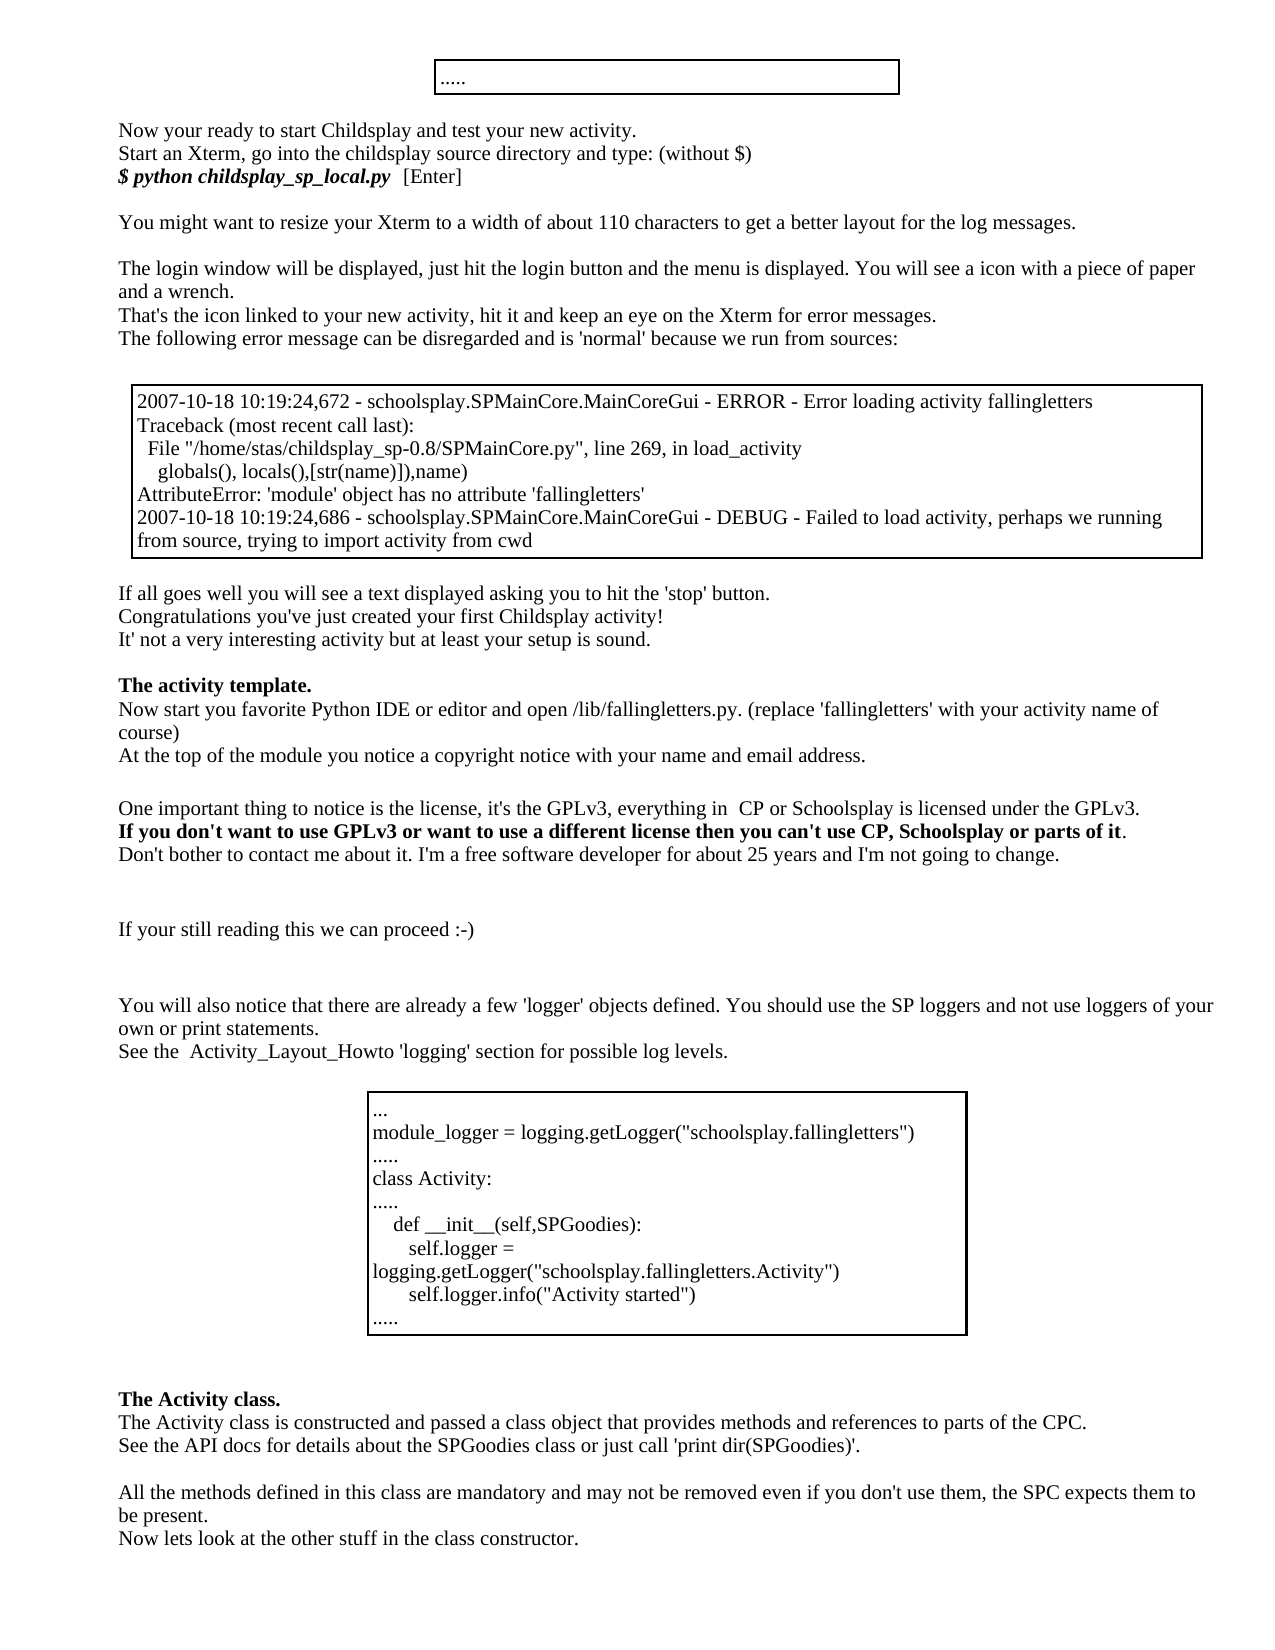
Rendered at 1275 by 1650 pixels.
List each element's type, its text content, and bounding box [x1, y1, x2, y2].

text The Activity class. [118, 1388, 1216, 1411]
text See the API docs for details about the SPGoodies class or just call 'print dir(SPGoodies)'. [118, 1434, 1216, 1457]
text Now your ready to start Childsplay and test your new activity. Start an Xterm, go into the childsplay source directory and type: (without $) $ python childsplay_sp_local.py [Enter] You might want to resize your Xterm to a width of about 110 characters to get a better layout for the log messages. The login window will be displayed, just hit the login button and the menu is displayed. You will see a icon with a piece of paper and a wrench. That's the icon linked to your new activity, hit it and keep an eye on the Xterm for error messages. The following error message can be disregarded and is 'normal' because we run from sources: [118, 95, 1216, 350]
text One important thing to notice is the license, it's the GPLv3, everything in CP or Schoolsplay is licensed under the GPLv3. [118, 796, 1216, 819]
table_header ..... [436, 61, 898, 93]
text If all goes well you will see a text displayed asking you to hit the 'stop' button. Congratulations you've just created your first Childsplay activity! It' not a very interesting activity but at least your setup is sound. The activity template. Now start you favorite Python IDE or editor and open /lib/fallingletters.py. (replace 'fallingletters' with your activity name of course) At the top of the module you notice a copyright notice with your name and email address. [118, 559, 1216, 767]
text If your still reading this we can proceed :-) [118, 918, 1216, 941]
text You will also notice that there are already a few 'logger' objects defined. You should use the SP loggers and not use loggers of your own or print statements. [118, 994, 1216, 1040]
text Now lets look at the other stuff in the class constructor. [118, 1527, 1216, 1550]
text All the methods defined in this class are mandatory and may not be removed even if you don't use them, the SPC expects them to be present. [118, 1481, 1216, 1527]
text If you don't want to use GPLv3 or want to use a different license then you can't use CP, Schoolsplay or parts of it. [118, 819, 1216, 843]
text The Activity class is constructed and passed a class object that provides methods and references to parts of the CPC. [118, 1411, 1216, 1434]
table_header ... module_logger = logging.getLogger("schoolsplay.fallingletters") ..... class Activity: ..... def __init__(self,SPGoodies): self.logger = logging.getLogger("schoolsplay.fallingletters.Activity") self.logger.info("Activity started") ..... [369, 1093, 965, 1333]
table_header 2007-10-18 10:19:24,672 - schoolsplay.SPMainCore.MainCoreGui - ERROR - Error loading activity fallingletters Traceback (most recent call last): File "/home/stas/childsplay_sp-0.8/SPMainCore.py", line 269, in load_activity globals(), locals(),[str(name)]),name) AttributeError: 'module' object has no attribute 'fallingletters' 2007-10-18 10:19:24,686 - schoolsplay.SPMainCore.MainCoreGui - DEBUG - Failed to load activity, perhaps we running from source, trying to import activity from cwd [133, 386, 1201, 557]
text See the Activity_Layout_Howto 'logging' section for possible log levels. [118, 1040, 1216, 1063]
text Don't bother to contact me about it. I'm a free software developer for about 25 years and I'm not going to change. [118, 843, 1216, 866]
